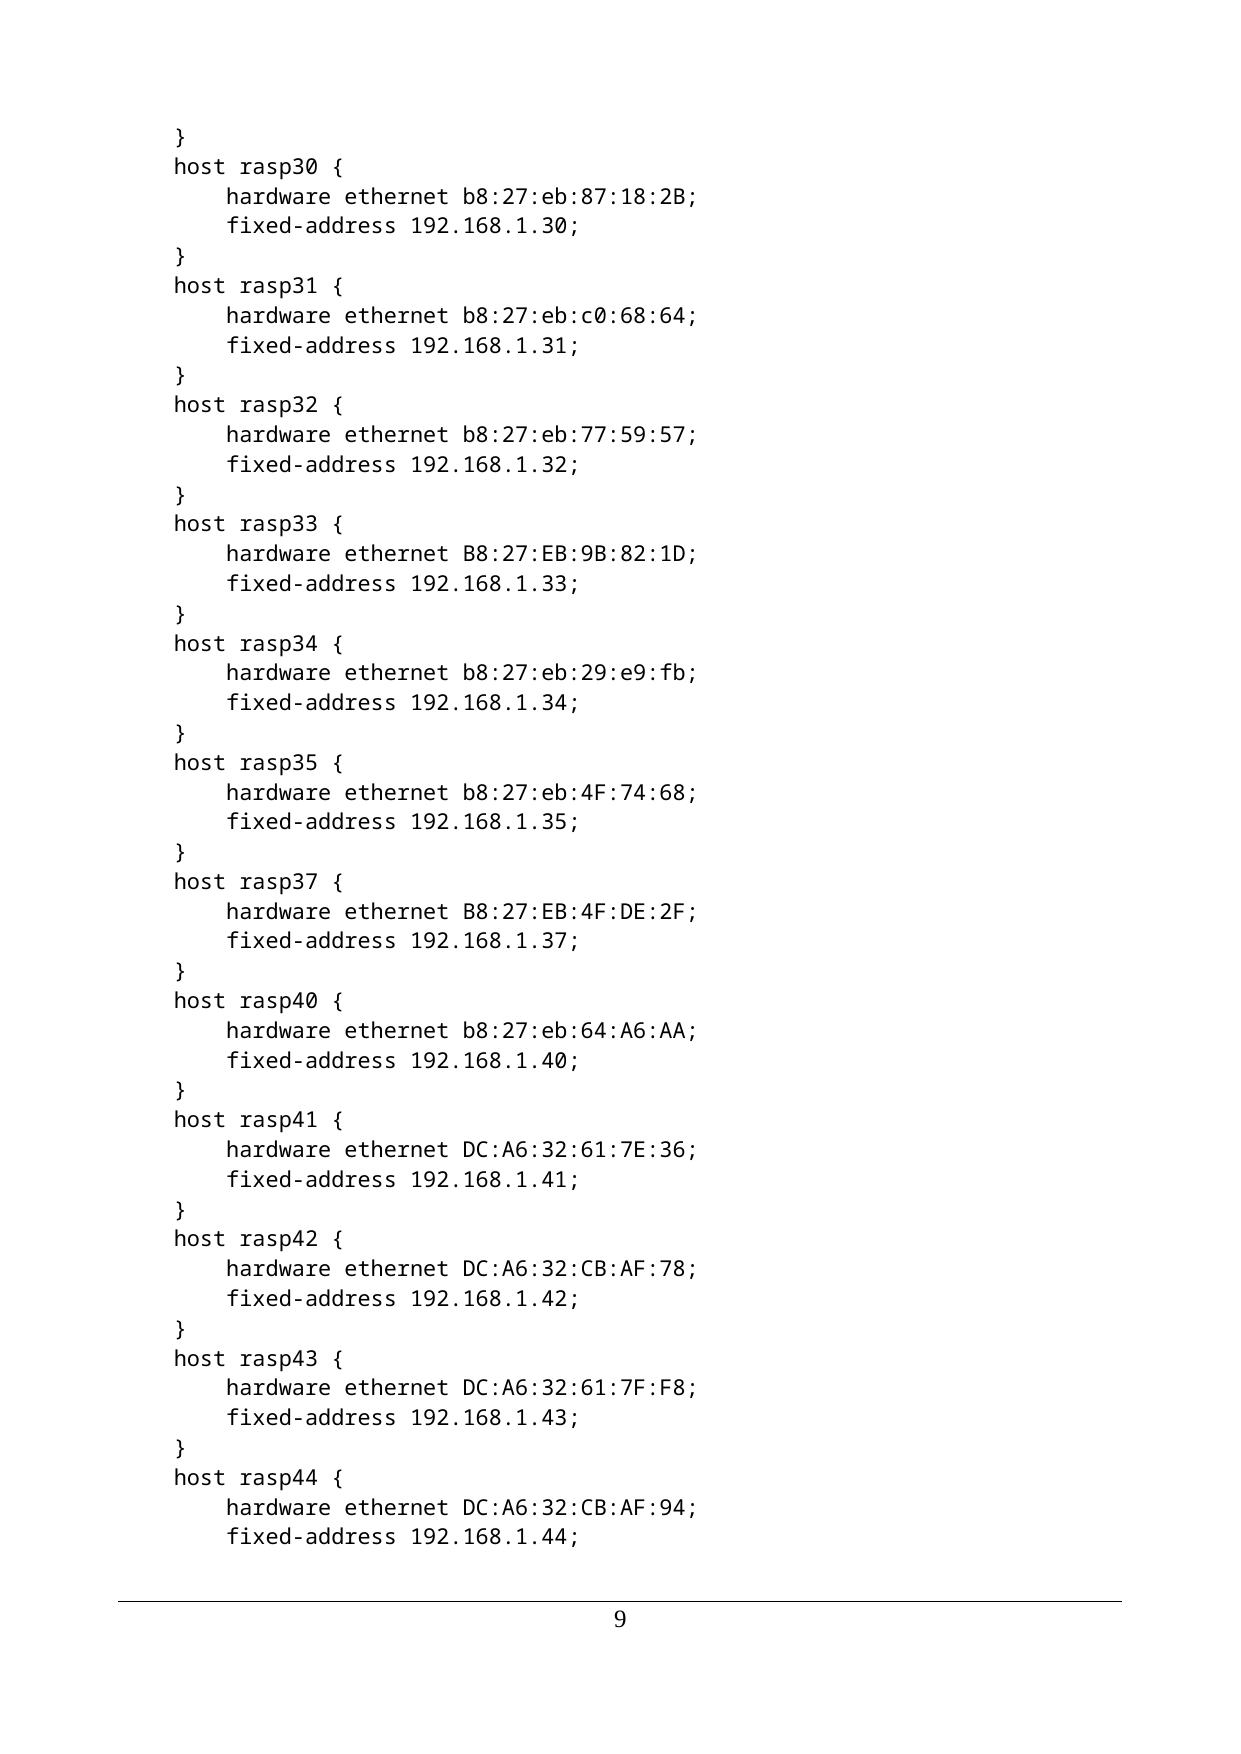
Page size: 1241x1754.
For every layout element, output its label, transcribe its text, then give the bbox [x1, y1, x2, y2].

text hardware ethernet b8:27:eb:77:59:57; [118, 419, 1122, 449]
text hardware ethernet B8:27:EB:9B:82:1D; [118, 538, 1122, 568]
text hardware ethernet DC:A6:32:CB:AF:94; [118, 1491, 1122, 1521]
text fixed-address 192.168.1.30; [118, 210, 1122, 240]
text } [118, 1193, 1122, 1223]
text host rasp41 { [118, 1104, 1122, 1134]
text fixed-address 192.168.1.32; [118, 449, 1122, 478]
text hardware ethernet b8:27:eb:29:e9:fb; [118, 657, 1122, 687]
text hardware ethernet b8:27:eb:c0:68:64; [118, 300, 1122, 329]
text } [118, 478, 1122, 508]
text host rasp31 { [118, 270, 1122, 300]
text fixed-address 192.168.1.41; [118, 1164, 1122, 1193]
text host rasp35 { [118, 747, 1122, 776]
text } [118, 1432, 1122, 1462]
text hardware ethernet DC:A6:32:61:7E:36; [118, 1134, 1122, 1164]
text host rasp44 { [118, 1462, 1122, 1491]
text hardware ethernet DC:A6:32:CB:AF:78; [118, 1253, 1122, 1283]
text } [118, 836, 1122, 866]
text host rasp40 { [118, 985, 1122, 1015]
text host rasp32 { [118, 389, 1122, 419]
text hardware ethernet b8:27:eb:64:A6:AA; [118, 1015, 1122, 1044]
text } [118, 359, 1122, 389]
text } [118, 240, 1122, 270]
text host rasp33 { [118, 508, 1122, 538]
text } [118, 955, 1122, 985]
text fixed-address 192.168.1.37; [118, 925, 1122, 955]
text host rasp43 { [118, 1342, 1122, 1372]
text host rasp37 { [118, 866, 1122, 896]
text hardware ethernet DC:A6:32:61:7F:F8; [118, 1372, 1122, 1402]
text fixed-address 192.168.1.34; [118, 687, 1122, 717]
text hardware ethernet b8:27:eb:4F:74:68; [118, 776, 1122, 806]
text } [118, 717, 1122, 747]
text } [118, 598, 1122, 627]
text hardware ethernet B8:27:EB:4F:DE:2F; [118, 896, 1122, 925]
text } [118, 1313, 1122, 1342]
text host rasp30 { [118, 151, 1122, 181]
text fixed-address 192.168.1.33; [118, 568, 1122, 598]
text fixed-address 192.168.1.42; [118, 1283, 1122, 1313]
text host rasp42 { [118, 1223, 1122, 1253]
text fixed-address 192.168.1.43; [118, 1402, 1122, 1432]
text host rasp34 { [118, 627, 1122, 657]
text } [118, 1074, 1122, 1104]
text fixed-address 192.168.1.31; [118, 329, 1122, 359]
text fixed-address 192.168.1.40; [118, 1044, 1122, 1074]
text hardware ethernet b8:27:eb:87:18:2B; [118, 181, 1122, 210]
text fixed-address 192.168.1.35; [118, 806, 1122, 836]
text fixed-address 192.168.1.44; [118, 1521, 1122, 1554]
text } [118, 118, 1122, 151]
